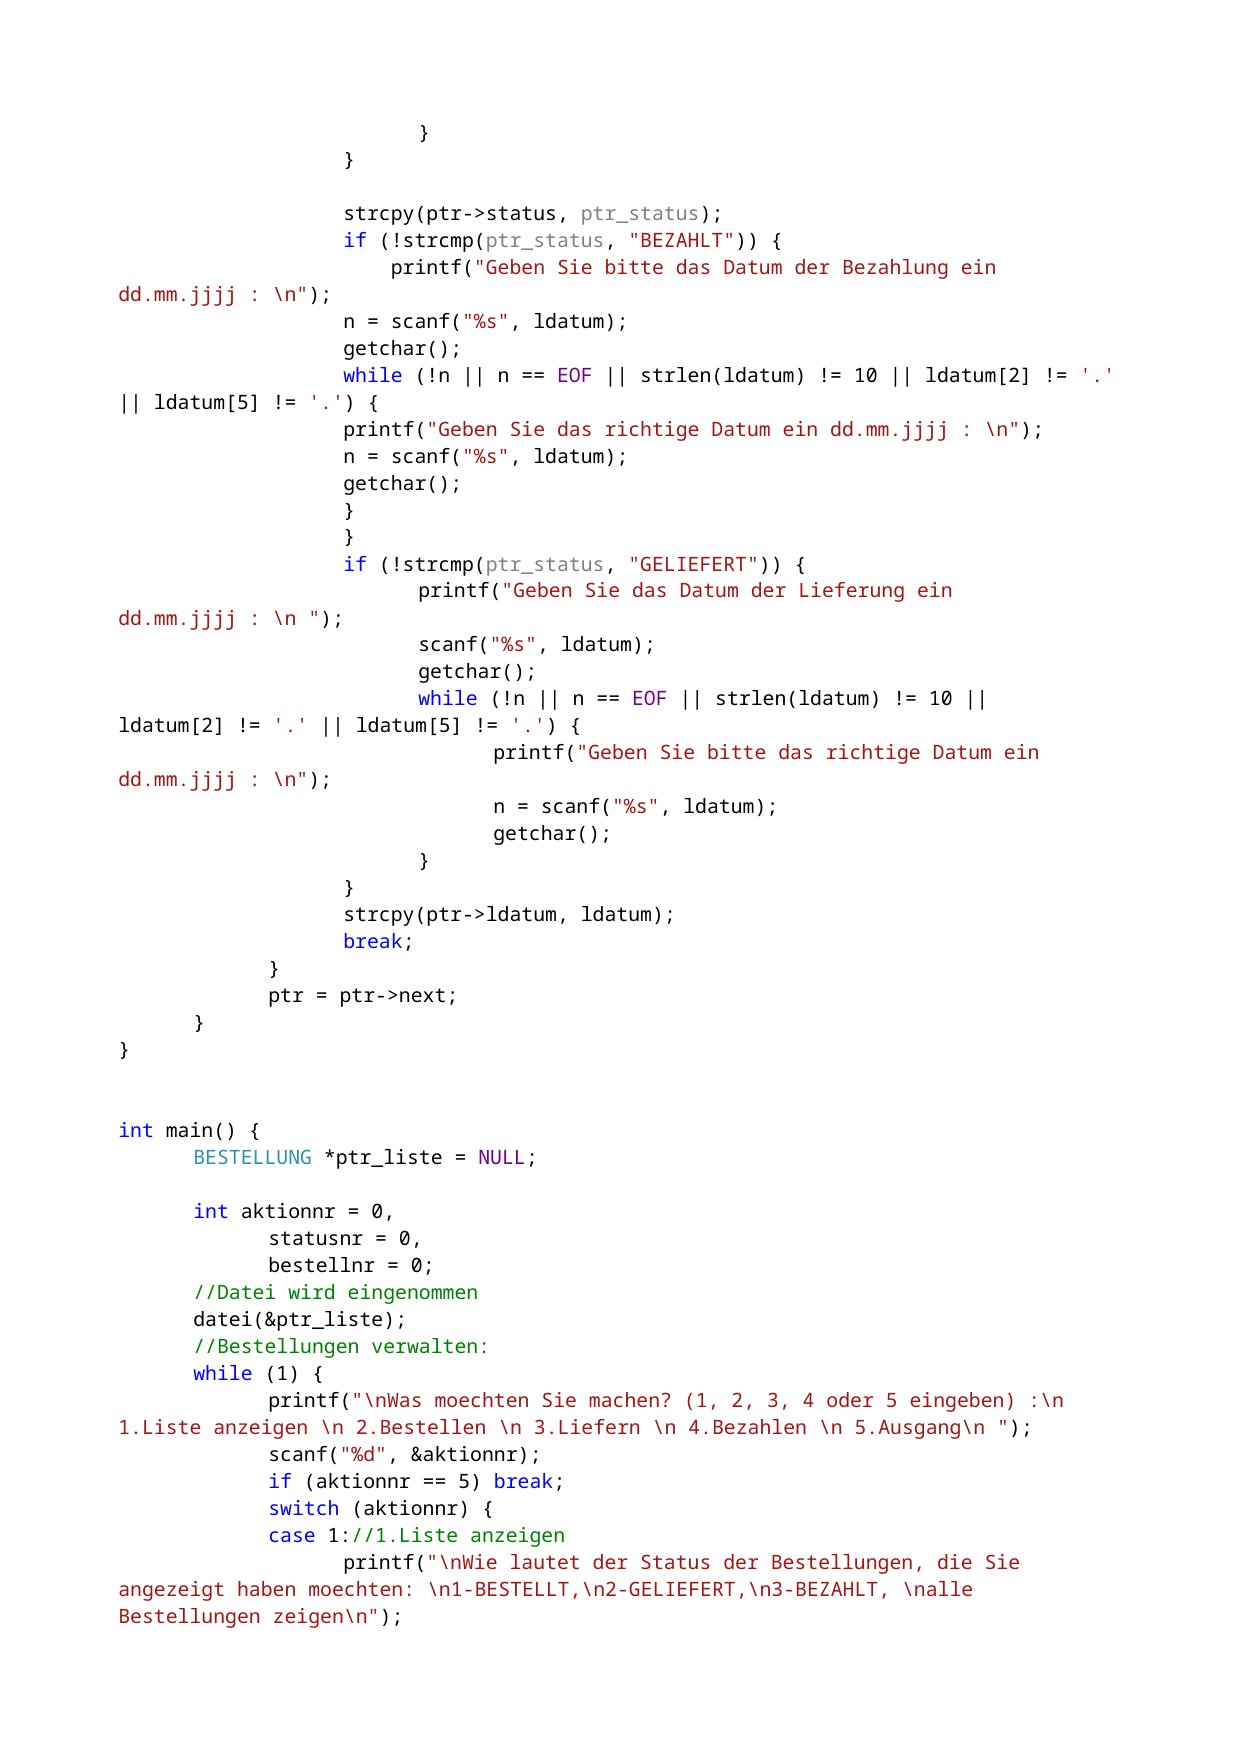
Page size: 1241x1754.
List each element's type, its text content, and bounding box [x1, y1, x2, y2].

text if (!strcmp(ptr_status, "GELIEFERT")) { [118, 550, 1122, 577]
text n = scanf("%s", ldatum); [118, 793, 1122, 819]
text //Datei wird eingenommen [118, 1278, 1122, 1305]
text strcpy(ptr->ldatum, ldatum); [118, 901, 1122, 927]
text while (!n || n == EOF || strlen(ldatum) != 10 || ldatum[2] != '.' || ldatum[5] != '.') { [118, 685, 1122, 739]
text printf("Geben Sie bitte das Datum der Bezahlung ein dd.mm.jjjj : \n"); [118, 253, 1122, 307]
text break; [118, 927, 1122, 954]
text //Bestellungen verwalten: [118, 1332, 1122, 1359]
text printf("\nWas moechten Sie machen? (1, 2, 3, 4 oder 5 eingeben) :\n 1.Liste anzeigen \n 2.Bestellen \n 3.Liefern \n 4.Bezahlen \n 5.Ausgang\n "); [118, 1386, 1122, 1440]
text } [118, 1008, 1122, 1035]
text statusnr = 0, [118, 1224, 1122, 1251]
text datei(&ptr_liste); [118, 1305, 1122, 1332]
text } [118, 1035, 1122, 1062]
text printf("Geben Sie das richtige Datum ein dd.mm.jjjj : \n"); [118, 415, 1122, 442]
text int main() { [118, 1116, 1122, 1143]
text getchar(); [118, 819, 1122, 847]
text ptr = ptr->next; [118, 981, 1122, 1008]
text BESTELLUNG *ptr_liste = NULL; [118, 1143, 1122, 1170]
text bestellnr = 0; [118, 1251, 1122, 1278]
text getchar(); [118, 334, 1122, 361]
text if (!strcmp(ptr_status, "BEZAHLT")) { [118, 226, 1122, 253]
text scanf("%d", &aktionnr); [118, 1440, 1122, 1467]
text while (1) { [118, 1359, 1122, 1386]
text switch (aktionnr) { [118, 1494, 1122, 1521]
text scanf("%s", ldatum); [118, 631, 1122, 658]
text strcpy(ptr->status, ptr_status); [118, 199, 1122, 226]
text } [118, 847, 1122, 873]
text n = scanf("%s", ldatum); [118, 307, 1122, 334]
text printf("\nWie lautet der Status der Bestellungen, die Sie angezeigt haben moechten: \n1-BESTELLT,\n2-GELIEFERT,\n3-BEZAHLT, \nalle Bestellungen zeigen\n"); [118, 1548, 1122, 1629]
text if (aktionnr == 5) break; [118, 1467, 1122, 1494]
text } [118, 523, 1122, 550]
text getchar(); [118, 658, 1122, 685]
text } [118, 145, 1122, 172]
text printf("Geben Sie das Datum der Lieferung ein dd.mm.jjjj : \n "); [118, 577, 1122, 631]
text } [118, 496, 1122, 523]
text } [118, 873, 1122, 901]
text n = scanf("%s", ldatum); [118, 442, 1122, 469]
text int aktionnr = 0, [118, 1197, 1122, 1224]
text case 1://1.Liste anzeigen [118, 1521, 1122, 1548]
text printf("Geben Sie bitte das richtige Datum ein dd.mm.jjjj : \n"); [118, 739, 1122, 793]
text } [118, 954, 1122, 981]
text while (!n || n == EOF || strlen(ldatum) != 10 || ldatum[2] != '.' || ldatum[5] != '.') { [118, 361, 1122, 415]
text getchar(); [118, 469, 1122, 496]
text } [118, 118, 1122, 145]
